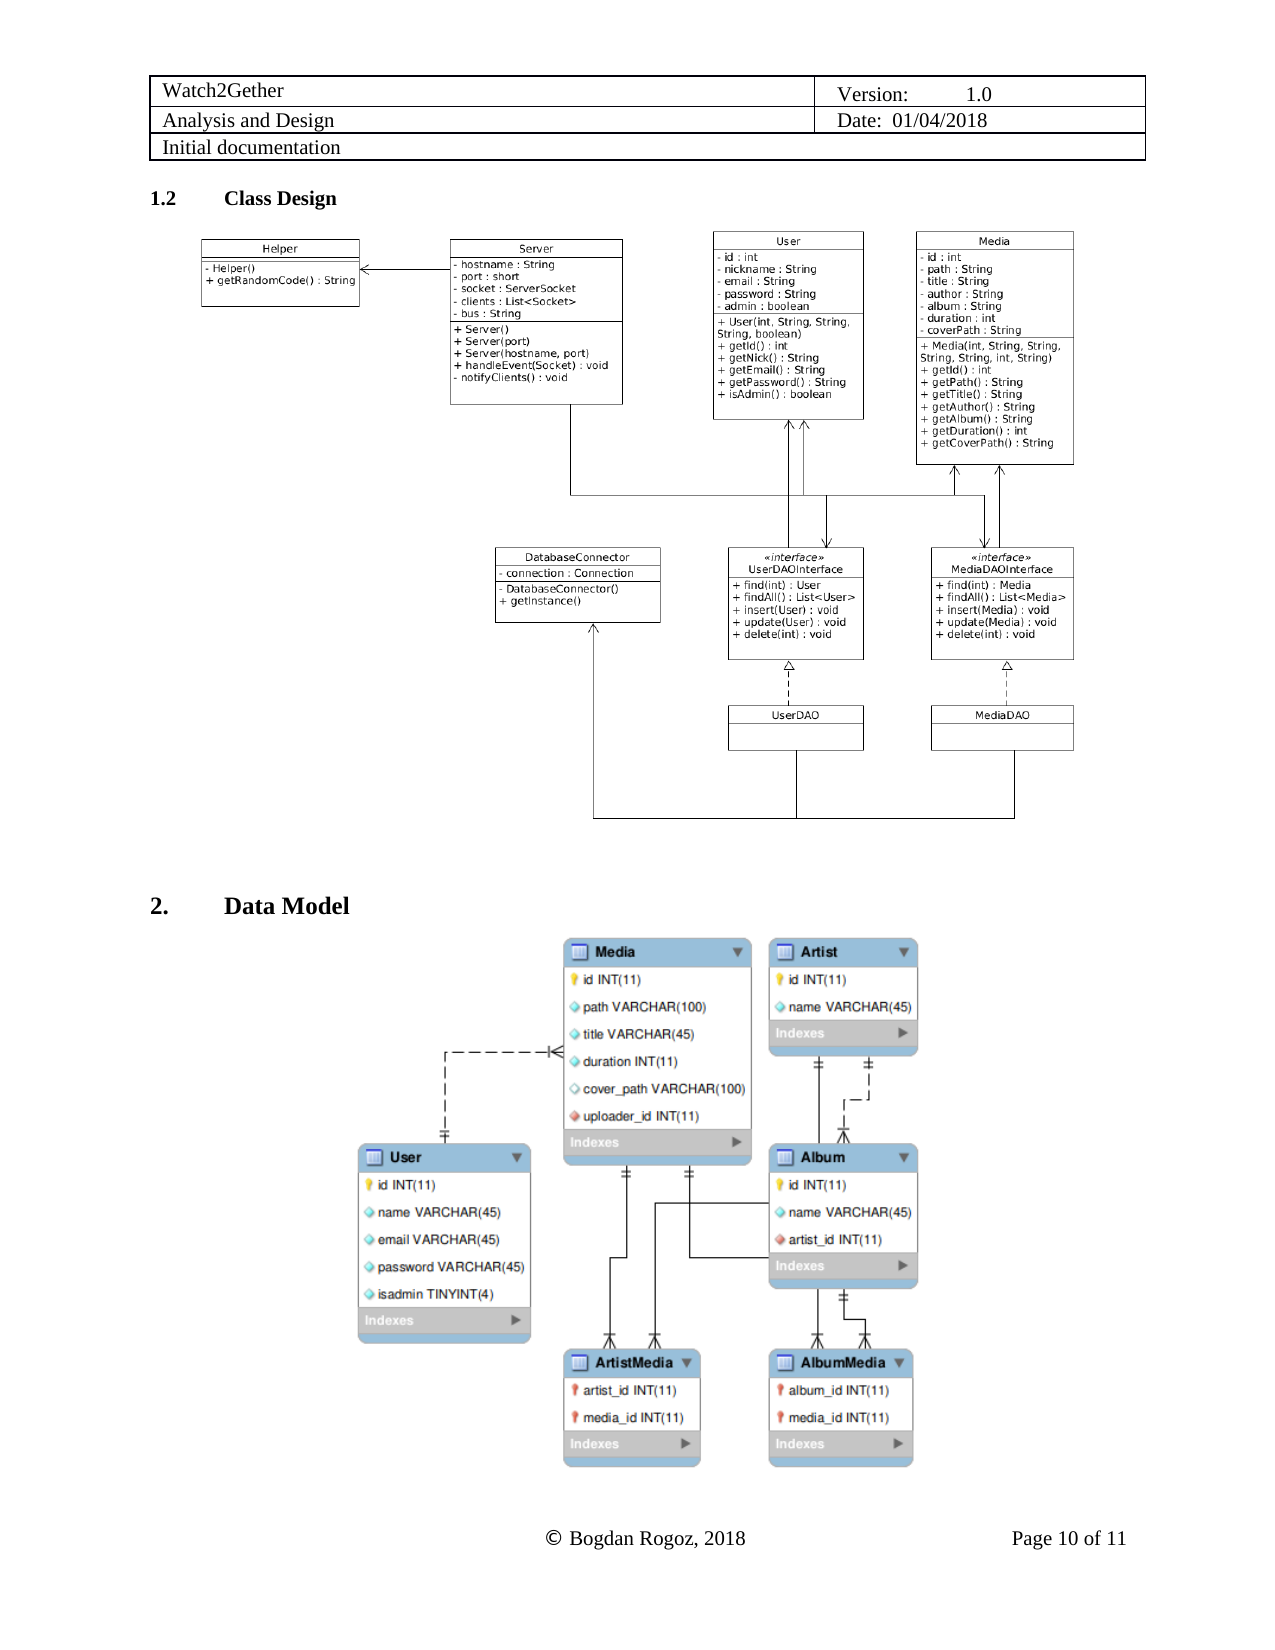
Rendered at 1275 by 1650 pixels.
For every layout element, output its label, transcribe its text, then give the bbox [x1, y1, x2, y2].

picture [346, 926, 929, 1478]
picture [187, 216, 1089, 848]
subtitle Class Design [150, 185, 1125, 210]
subtitle Data Model [150, 891, 1125, 920]
